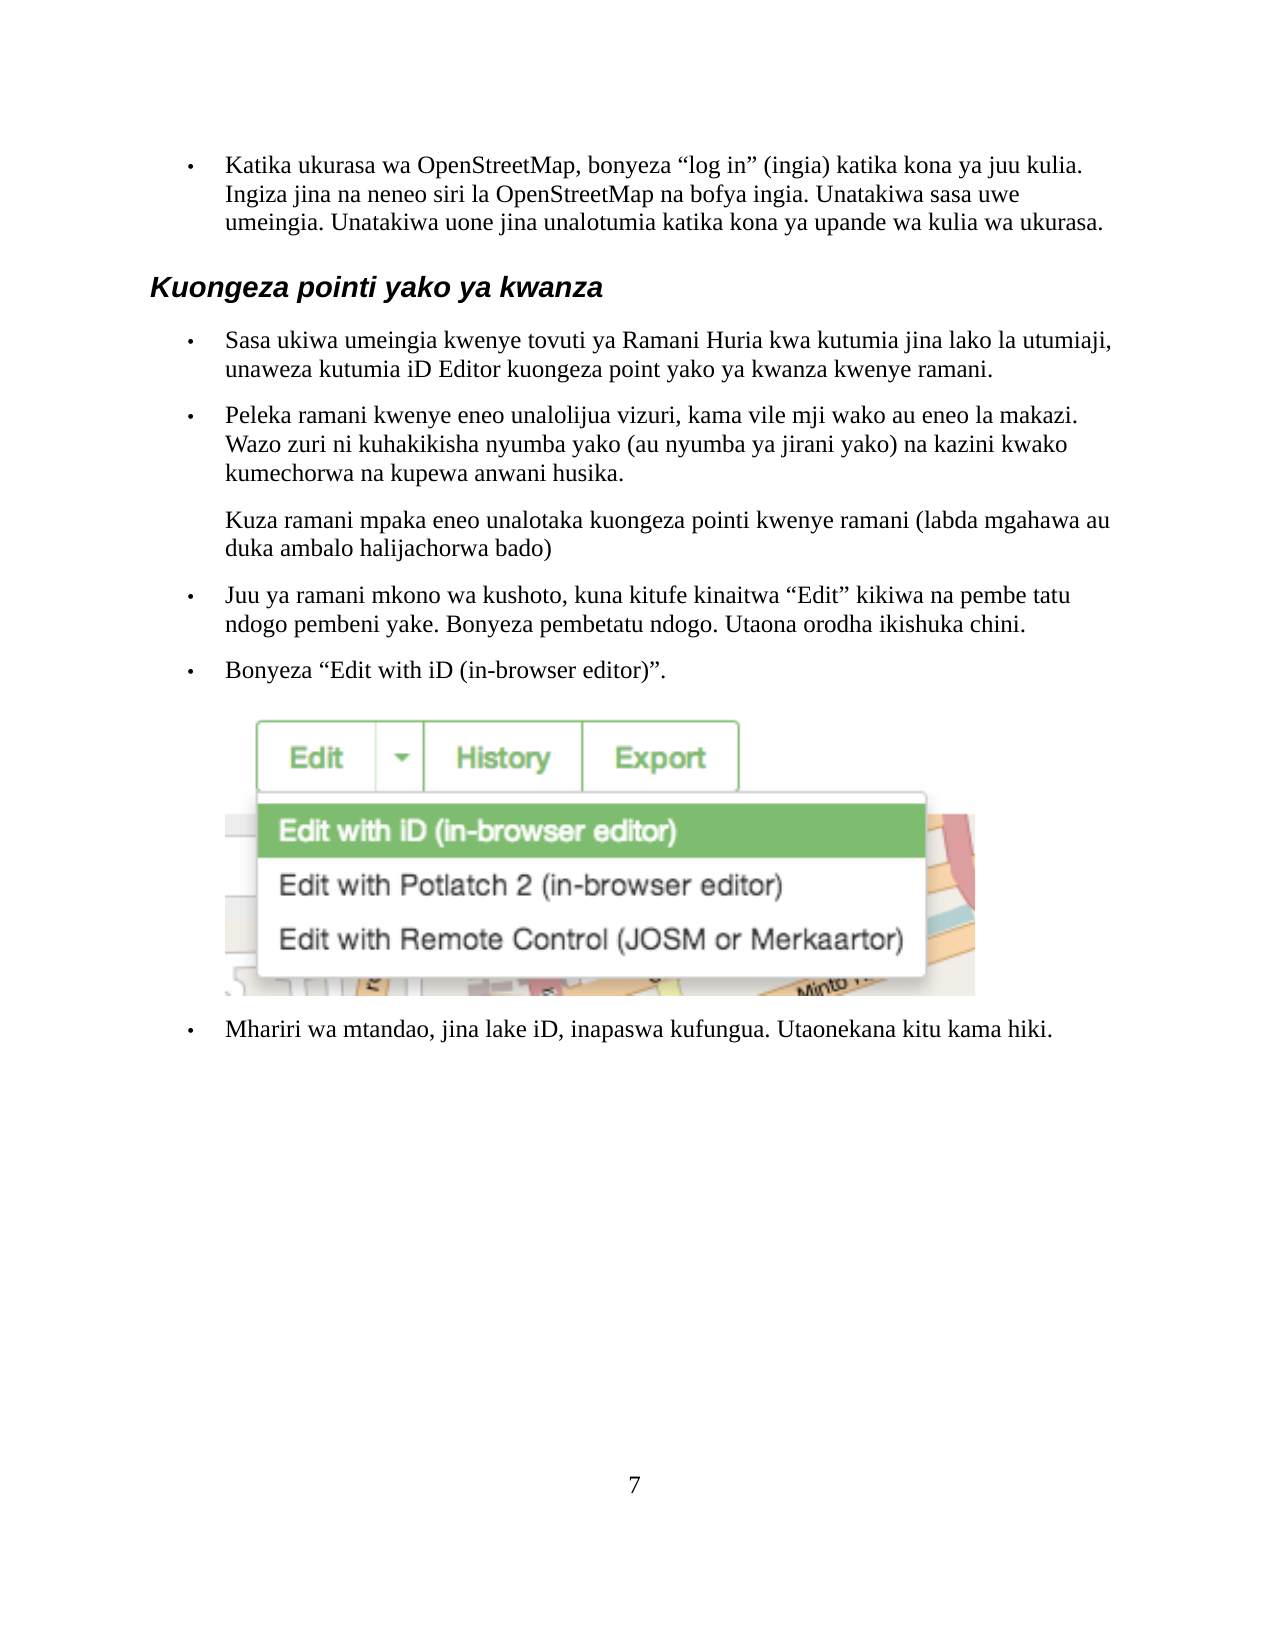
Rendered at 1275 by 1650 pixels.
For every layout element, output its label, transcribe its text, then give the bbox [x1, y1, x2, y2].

list Juu ya ramani mkono wa kushoto, kuna kitufe kinaitwa “Edit” kikiwa na pembe tatu ndogo pembeni yake. Bonyeza pembetatu ndogo. Utaona orodha ikishuka chini. [187, 580, 1125, 638]
picture [225, 702, 976, 996]
list Peleka ramani kwenye eneo unalolijua vizuri, kama vile mji wako au eneo la makazi. Wazo zuri ni kuhakikisha nyumba yako (au nyumba ya jirani yako) na kazini kwako kumechorwa na kupewa anwani husika. [187, 401, 1125, 487]
list Sasa ukiwa umeingia kwenye tovuti ya Ramani Huria kwa kutumia jina lako la utumiaji, unaweza kutumia iD Editor kuongeza point yako ya kwanza kwenye ramani. [187, 325, 1125, 383]
list Bonyeza “Edit with iD (in-browser editor)”. [187, 656, 1125, 684]
list Katika ukurasa wa OpenStreetMap, bonyeza “log in” (ingia) katika kona ya juu kulia. Ingiza jina na neneo siri la OpenStreetMap na bofya ingia. Unatakiwa sasa uwe umeingia. Unatakiwa uone jina unalotumia katika kona ya upande wa kulia wa ukurasa. [187, 150, 1125, 236]
subtitle Kuongeza pointi yako ya kwanza [150, 270, 1125, 304]
list Mhariri wa mtandao, jina lake iD, inapaswa kufungua. Utaonekana kitu kama hiki. [187, 1014, 1125, 1043]
list Kuza ramani mpaka eneo unalotaka kuongeza pointi kwenye ramani (labda mgahawa au duka ambalo halijachorwa bado) [187, 505, 1125, 562]
